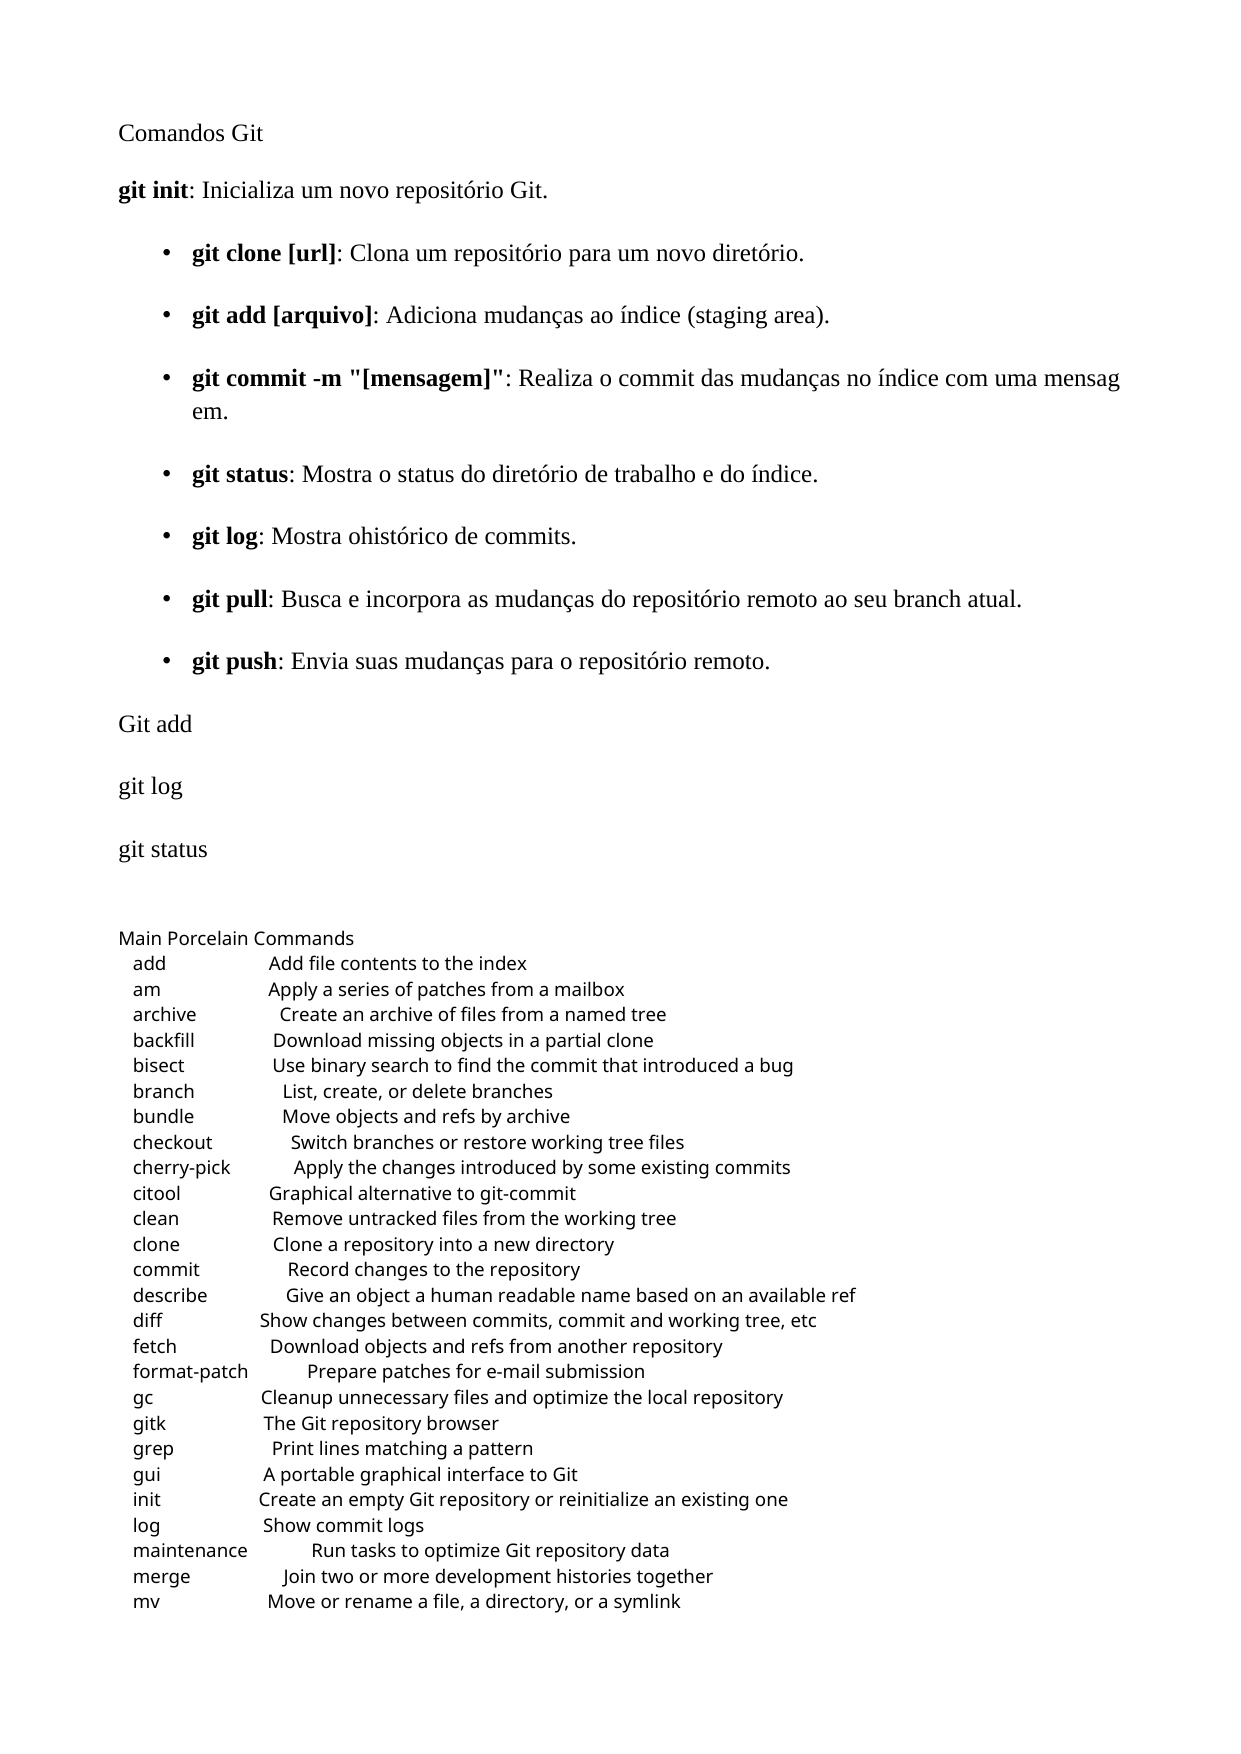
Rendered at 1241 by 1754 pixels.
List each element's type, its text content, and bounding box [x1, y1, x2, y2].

text diff Show changes between commits, commit and working tree, etc [118, 1308, 1122, 1333]
text gui A portable graphical interface to Git [118, 1461, 1122, 1486]
list git commit -m "[mensagem]": Realiza o commit das mudanças no índice com uma mensagem. [162, 363, 1122, 425]
list git push: Envia suas mudanças para o repositório remoto. [162, 646, 1122, 675]
text commit Record changes to the repository [118, 1257, 1122, 1282]
text git init: Inicializa um novo repositório Git. [118, 176, 1122, 204]
text clean Remove untracked files from the working tree [118, 1206, 1122, 1231]
text Main Porcelain Commands [118, 925, 1122, 950]
text maintenance Run tasks to optimize Git repository data [118, 1537, 1122, 1563]
text log Show commit logs [118, 1512, 1122, 1537]
text git log [118, 771, 1122, 800]
text bisect Use binary search to find the commit that introduced a bug [118, 1052, 1122, 1078]
text mv Move or rename a file, a directory, or a symlink [118, 1588, 1122, 1614]
text cherry-pick Apply the changes introduced by some existing commits [118, 1154, 1122, 1180]
text checkout Switch branches or restore working tree files [118, 1129, 1122, 1154]
text Comandos Git [118, 118, 1122, 147]
list git add [arquivo]: Adiciona mudanças ao índice (staging area). [162, 301, 1122, 329]
text describe Give an object a human readable name based on an available ref [118, 1282, 1122, 1308]
text init Create an empty Git repository or reinitialize an existing one [118, 1486, 1122, 1512]
text git status [118, 834, 1122, 862]
text backfill Download missing objects in a partial clone [118, 1027, 1122, 1052]
text gc Cleanup unnecessary files and optimize the local repository [118, 1384, 1122, 1410]
text gitk The Git repository browser [118, 1410, 1122, 1435]
list git pull: Busca e incorpora as mudanças do repositório remoto ao seu branch atual. [162, 584, 1122, 612]
text bundle Move objects and refs by archive [118, 1103, 1122, 1129]
list git status: Mostra o status do diretório de trabalho e do índice. [162, 459, 1122, 487]
text add Add file contents to the index [118, 950, 1122, 976]
text grep Print lines matching a pattern [118, 1435, 1122, 1461]
text am Apply a series of patches from a mailbox [118, 976, 1122, 1001]
text branch List, create, or delete branches [118, 1078, 1122, 1103]
text fetch Download objects and refs from another repository [118, 1333, 1122, 1359]
text format-patch Prepare patches for e-mail submission [118, 1359, 1122, 1384]
text clone Clone a repository into a new directory [118, 1231, 1122, 1257]
text archive Create an archive of files from a named tree [118, 1001, 1122, 1027]
text Git add [118, 709, 1122, 737]
list git clone [url]: Clona um repositório para um novo diretório. [162, 238, 1122, 267]
list git log: Mostra ohistórico de commits. [162, 521, 1122, 550]
text merge Join two or more development histories together [118, 1563, 1122, 1588]
text citool Graphical alternative to git-commit [118, 1180, 1122, 1206]
